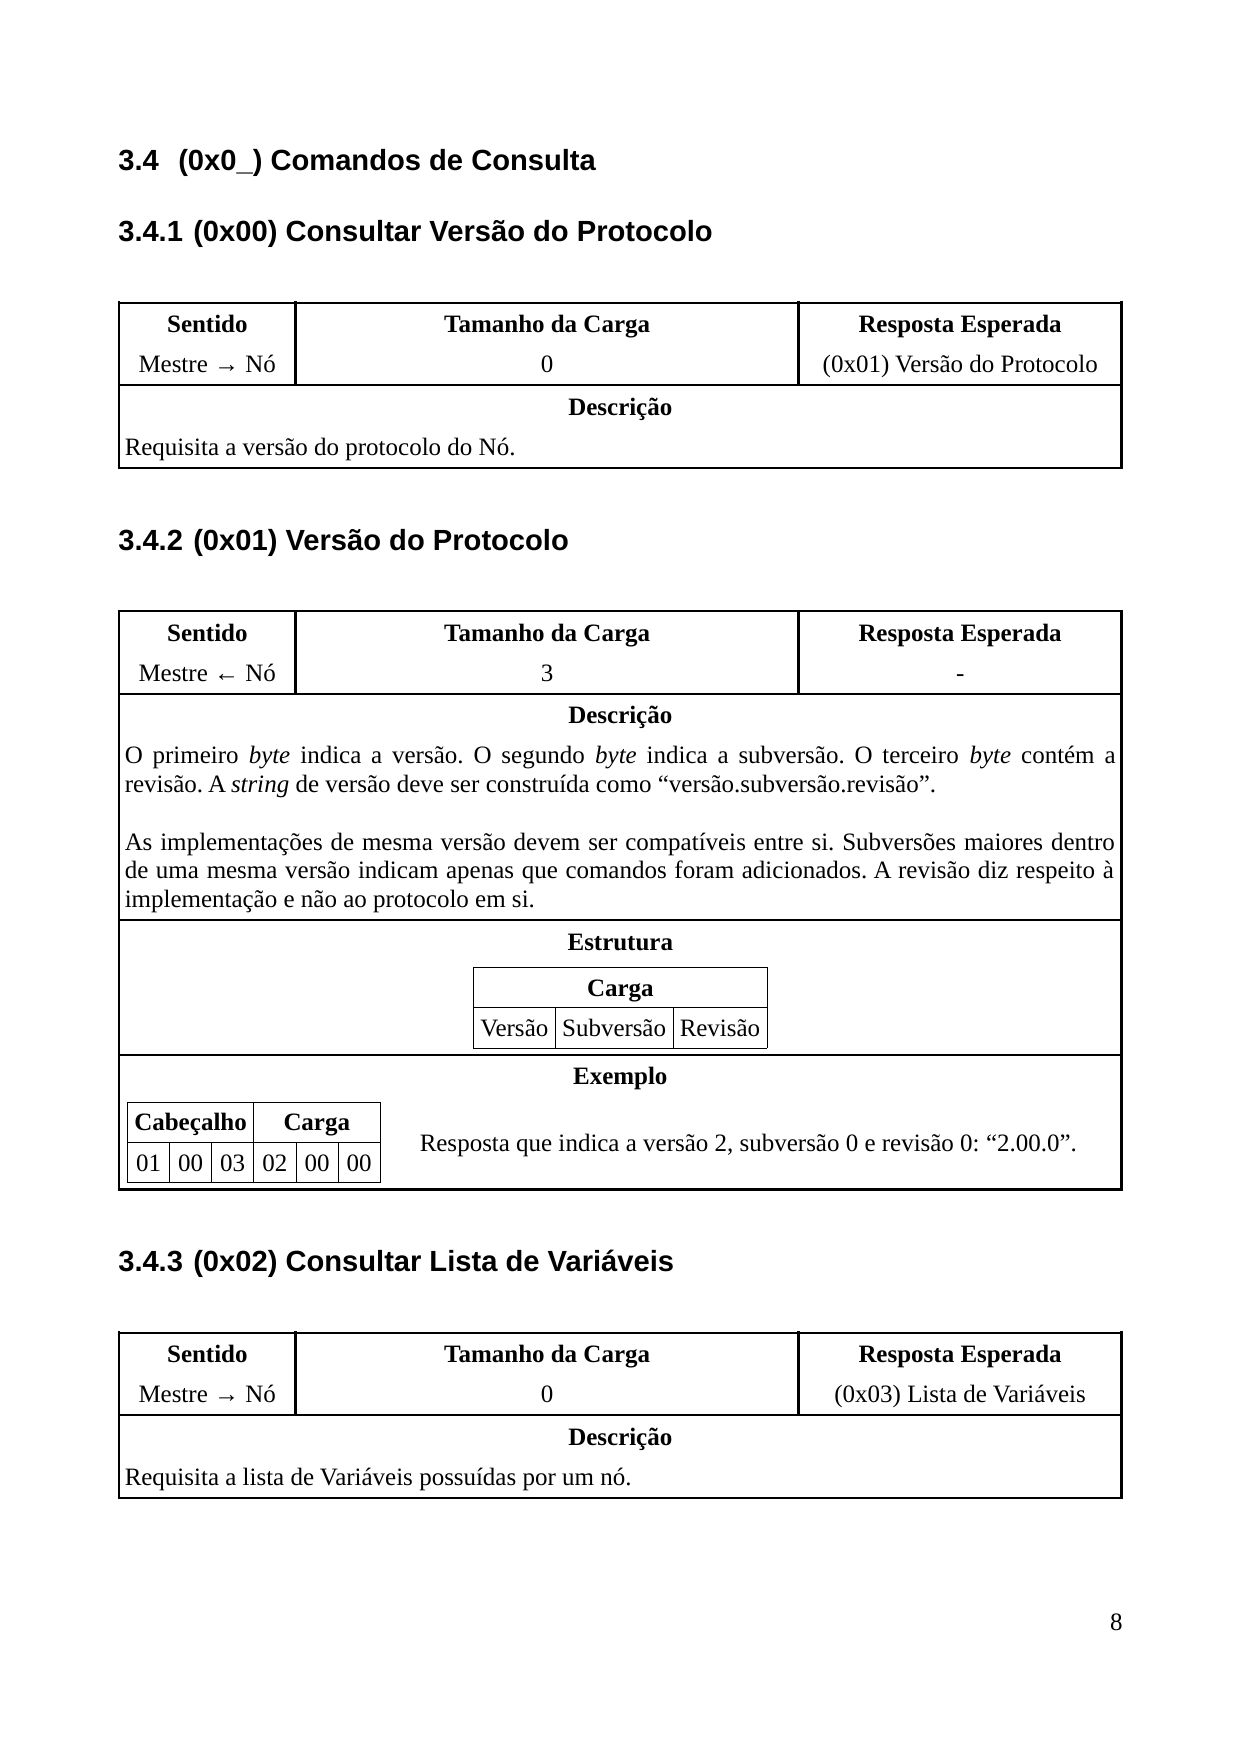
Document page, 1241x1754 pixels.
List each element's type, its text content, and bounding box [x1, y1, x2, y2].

table_header Cabeçalho [128, 1103, 253, 1142]
table_cell 0 [297, 344, 797, 384]
subtitle (0x02) Consultar Lista de Variáveis [118, 1244, 1122, 1278]
table_cell Descrição [120, 695, 1120, 735]
table_cell Estrutura [120, 921, 1120, 961]
table_cell 0 [297, 1374, 797, 1414]
table_cell 00 [170, 1143, 211, 1182]
table_cell Requisita a versão do protocolo do Nó. [120, 426, 1120, 467]
table_header Resposta Esperada [800, 304, 1120, 344]
table_header Carga [474, 968, 767, 1007]
table_cell [120, 961, 1120, 1053]
table_cell Mestre ← Nó [120, 652, 294, 692]
table_cell 00 [297, 1143, 338, 1182]
subtitle (0x01) Versão do Protocolo [118, 523, 1122, 556]
table_cell - [800, 652, 1120, 692]
table_cell 03 [212, 1143, 253, 1182]
table_cell Descrição [120, 386, 1120, 426]
subtitle (0x0_) Comandos de Consulta [118, 143, 1122, 177]
table_cell 3 [297, 652, 797, 692]
table_cell Exemplo [120, 1056, 1120, 1096]
table_cell (0x03) Lista de Variáveis [800, 1374, 1120, 1414]
table_cell (0x01) Versão do Protocolo [800, 344, 1120, 384]
table_cell Versão [474, 1008, 555, 1048]
table_header Resposta Esperada [800, 1334, 1120, 1374]
table_cell 01 [128, 1143, 169, 1182]
table_cell Mestre → Nó [120, 1374, 294, 1414]
table_header Sentido [120, 612, 294, 652]
table_cell Requisita a lista de Variáveis possuídas por um nó. [120, 1456, 1120, 1497]
table_header Tamanho da Carga [297, 304, 797, 344]
table_cell 00 [339, 1143, 380, 1182]
table_cell Descrição [120, 1416, 1120, 1456]
table_cell Mestre → Nó [120, 344, 294, 384]
table_cell [120, 1096, 414, 1188]
table_header Resposta Esperada [800, 612, 1120, 652]
table_cell Subversão [556, 1008, 673, 1048]
table_header Sentido [120, 304, 294, 344]
table_header Carga [254, 1103, 380, 1142]
table_cell Resposta que indica a versão 2, subversão 0 e revisão 0: “2.00.0”. [414, 1096, 1120, 1188]
table_header Sentido [120, 1334, 294, 1374]
subtitle (0x00) Consultar Versão do Protocolo [118, 214, 1122, 248]
table_header Tamanho da Carga [297, 1334, 797, 1374]
table_cell Revisão [674, 1008, 767, 1048]
table_cell 02 [254, 1143, 296, 1182]
table_cell O primeiro byte indica a versão. O segundo byte indica a subversão. O terceiro byte contém a revisão. A string de versão deve ser construída como “versão.subversão.revisão”. As implementações de mesma versão devem ser compatíveis entre si. Subversões maiores dentro de uma mesma versão indicam apenas que comandos foram adicionados. A revisão diz respeito à implementação e não ao protocolo em si. [120, 735, 1120, 919]
table_header Tamanho da Carga [297, 612, 797, 652]
